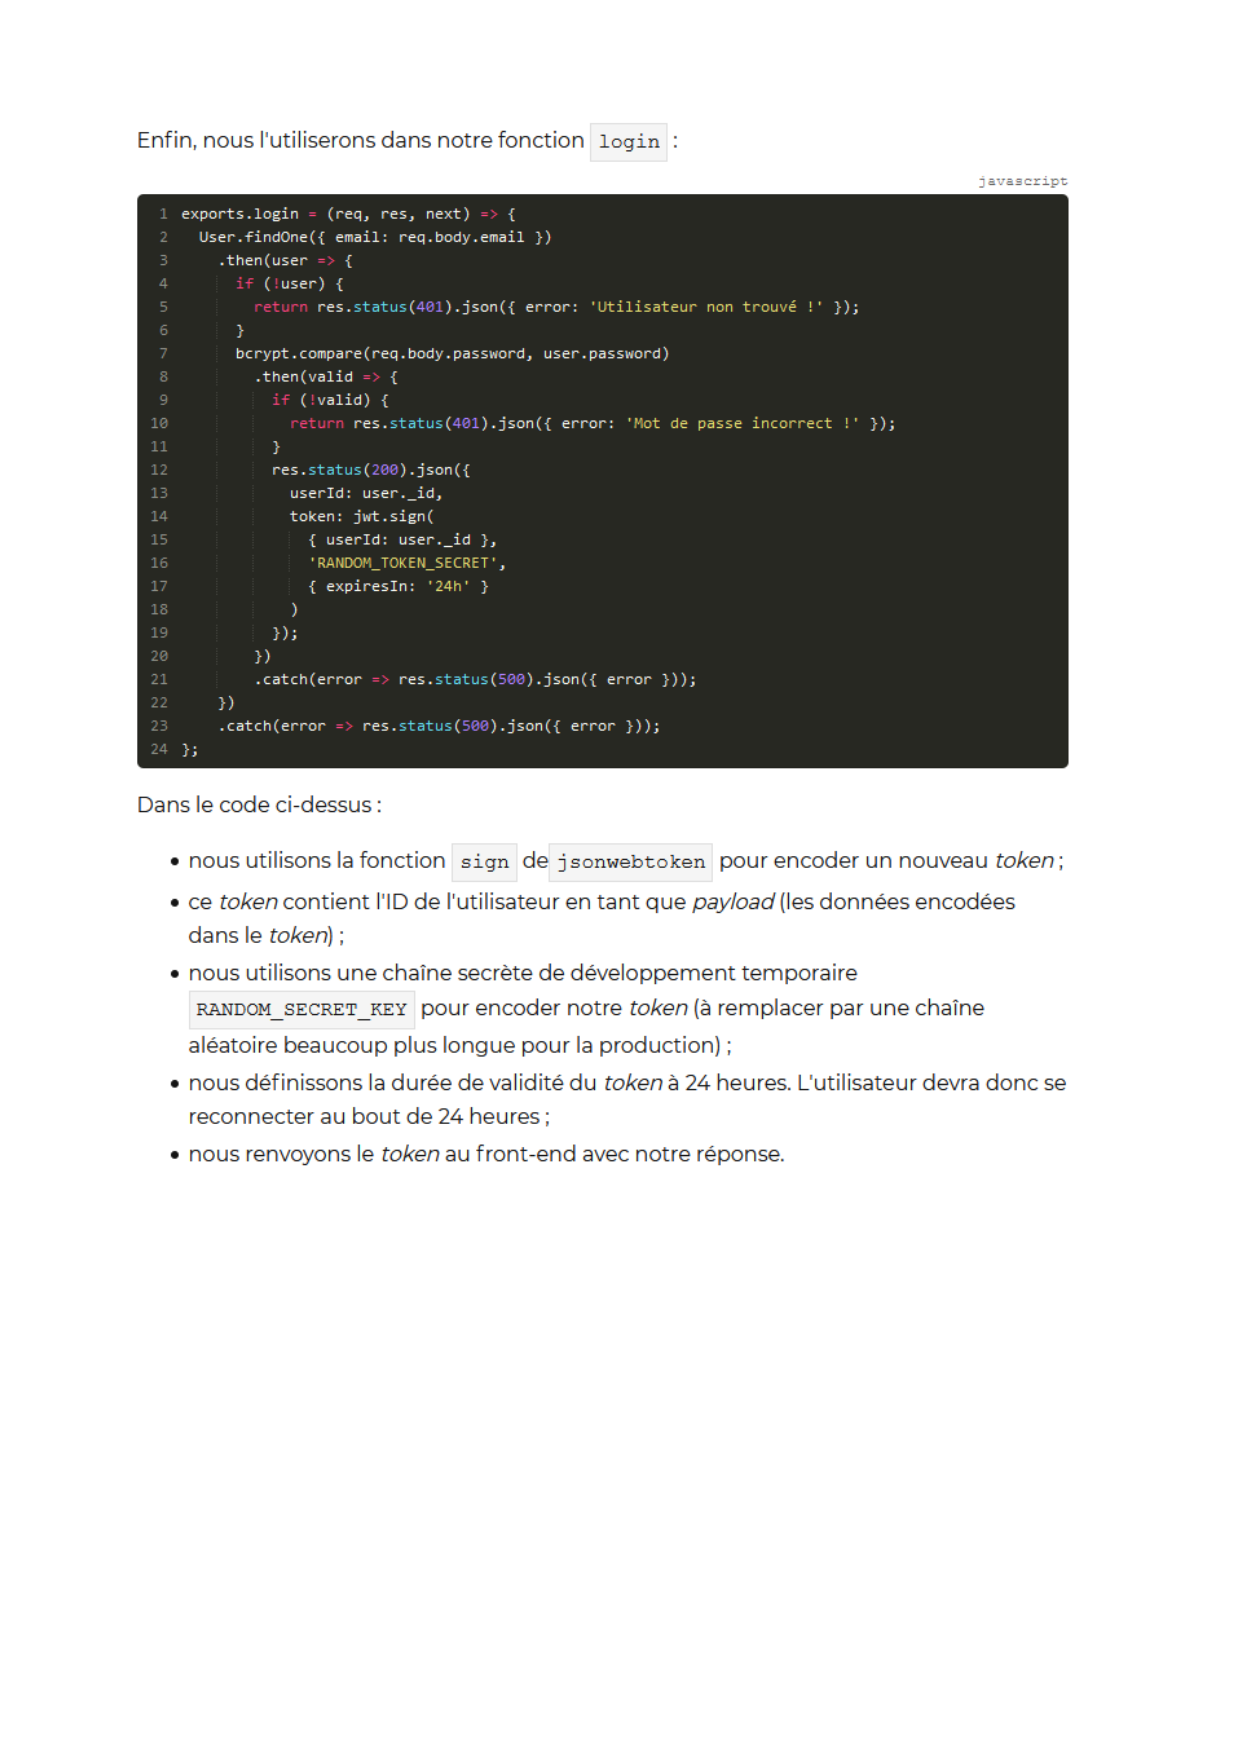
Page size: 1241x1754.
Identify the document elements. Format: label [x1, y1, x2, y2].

picture [118, 118, 1123, 1177]
